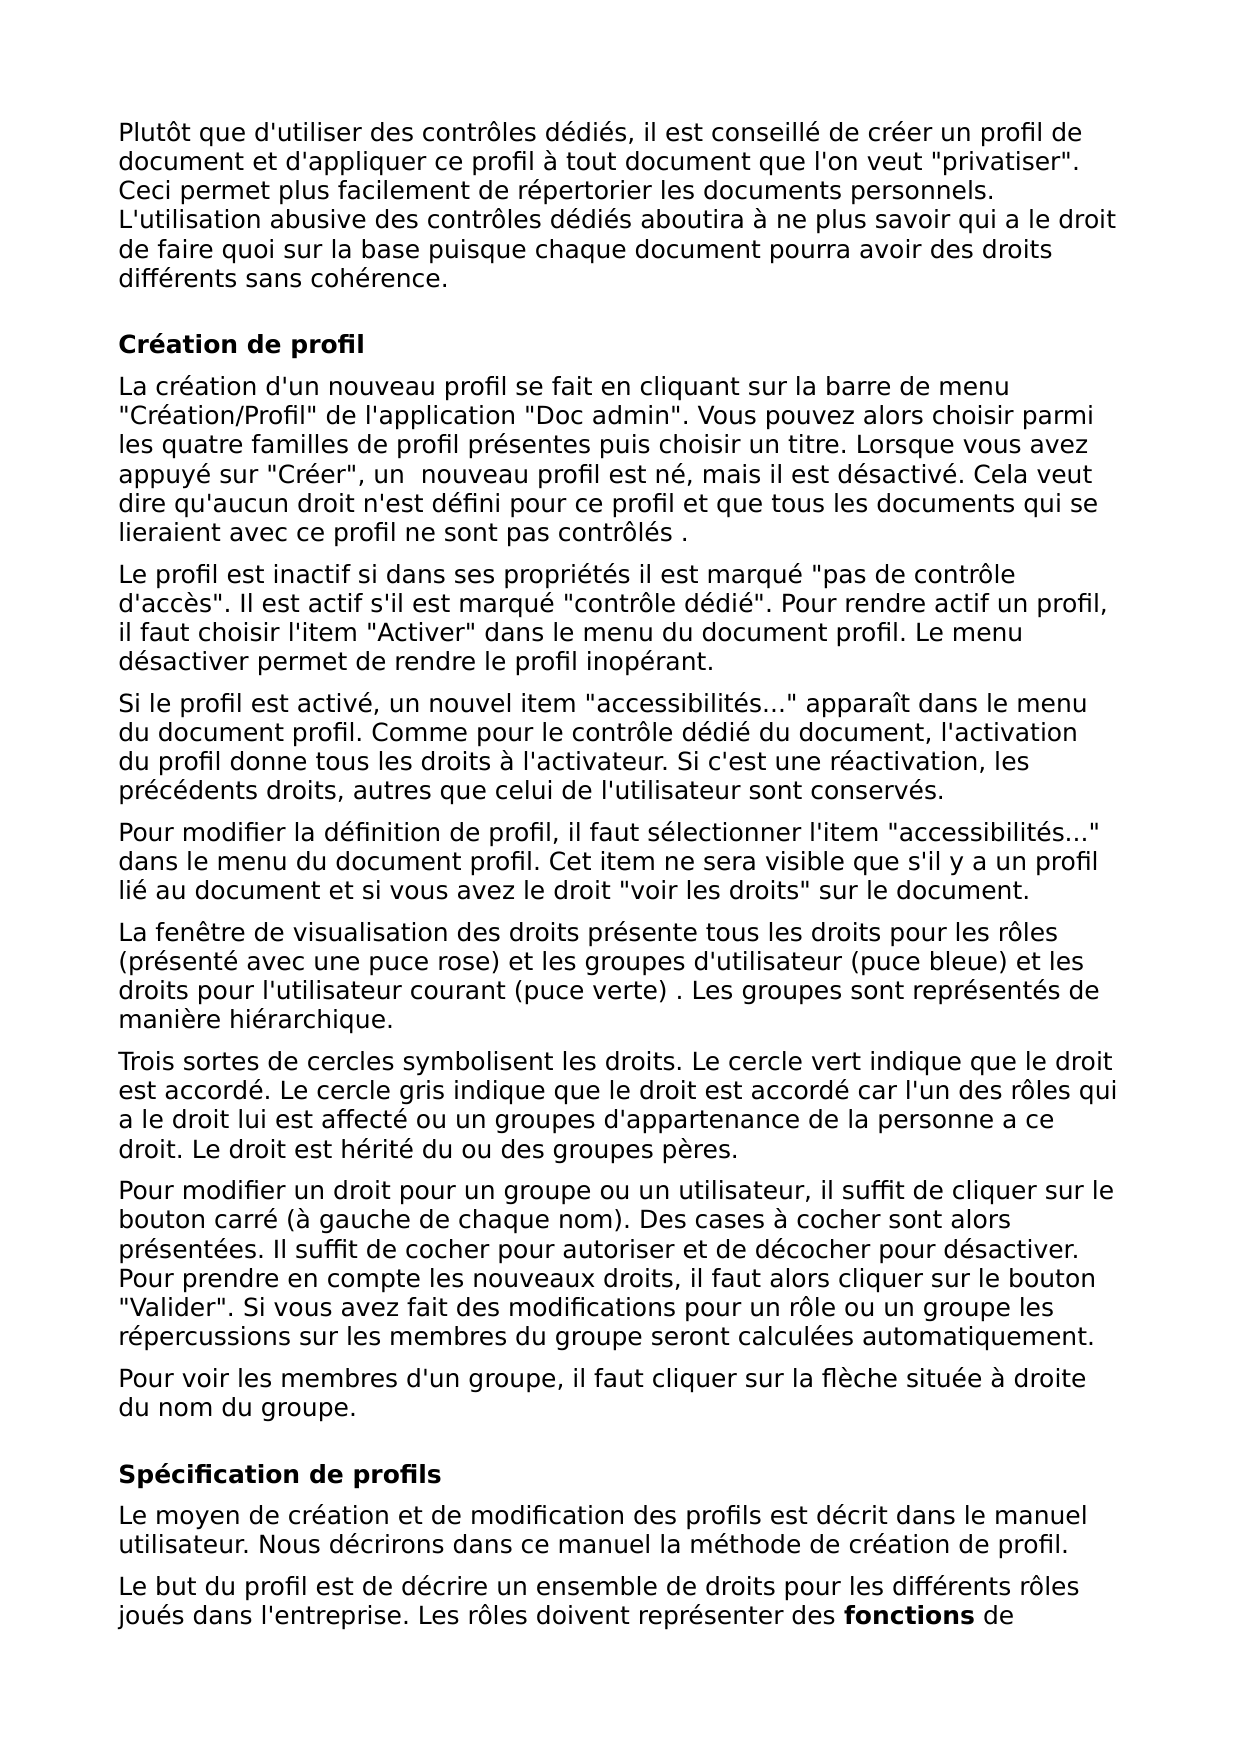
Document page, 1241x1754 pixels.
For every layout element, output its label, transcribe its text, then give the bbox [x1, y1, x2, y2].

subtitle Spécification de profils [118, 1460, 1122, 1489]
text Pour modifier un droit pour un groupe ou un utilisateur, il suffit de cliquer sur le bouton carré (à gauche de chaque nom). Des cases à cocher sont alors présentées. Il suffit de cocher pour autoriser et de décocher pour désactiver. Pour prendre en compte les nouveaux droits, il faut alors cliquer sur le bouton "Valider". Si vous avez fait des modifications pour un rôle ou un groupe les répercussions sur les membres du groupe seront calculées automatiquement. [118, 1176, 1122, 1351]
text Le profil est inactif si dans ses propriétés il est marqué "pas de contrôle d'accès". Il est actif s'il est marqué "contrôle dédié". Pour rendre actif un profil, il faut choisir l'item "Activer" dans le menu du document profil. Le menu désactiver permet de rendre le profil inopérant. [118, 560, 1122, 676]
subtitle Création de profil [118, 331, 1122, 360]
text Si le profil est activé, un nouvel item "accessibilités..." apparaît dans le menu du document profil. Comme pour le contrôle dédié du document, l'activation du profil donne tous les droits à l'activateur. Si c'est une réactivation, les précédents droits, autres que celui de l'utilisateur sont conservés. [118, 689, 1122, 806]
text Le but du profil est de décrire un ensemble de droits pour les différents rôles joués dans l'entreprise. Les rôles doivent représenter des fonctions de [118, 1572, 1122, 1631]
text La création d'un nouveau profil se fait en cliquant sur la barre de menu "Création/Profil" de l'application "Doc admin". Vous pouvez alors choisir parmi les quatre familles de profil présentes puis choisir un titre. Lorsque vous avez appuyé sur "Créer", un nouveau profil est né, mais il est désactivé. Cela veut dire qu'aucun droit n'est défini pour ce profil et que tous les documents qui se lieraient avec ce profil ne sont pas contrôlés . [118, 372, 1122, 547]
text Pour modifier la définition de profil, il faut sélectionner l'item "accessibilités..." dans le menu du document profil. Cet item ne sera visible que s'il y a un profil lié au document et si vous avez le droit "voir les droits" sur le document. [118, 818, 1122, 906]
text Trois sortes de cercles symbolisent les droits. Le cercle vert indique que le droit est accordé. Le cercle gris indique que le droit est accordé car l'un des rôles qui a le droit lui est affecté ou un groupes d'appartenance de la personne a ce droit. Le droit est hérité du ou des groupes pères. [118, 1047, 1122, 1164]
text Le moyen de création et de modification des profils est décrit dans le manuel utilisateur. Nous décrirons dans ce manuel la méthode de création de profil. [118, 1501, 1122, 1560]
text Plutôt que d'utiliser des contrôles dédiés, il est conseillé de créer un profil de document et d'appliquer ce profil à tout document que l'on veut "privatiser". Ceci permet plus facilement de répertorier les documents personnels. L'utilisation abusive des contrôles dédiés aboutira à ne plus savoir qui a le droit de faire quoi sur la base puisque chaque document pourra avoir des droits différents sans cohérence. [118, 118, 1122, 293]
text Pour voir les membres d'un groupe, il faut cliquer sur la flèche située à droite du nom du groupe. [118, 1364, 1122, 1422]
text La fenêtre de visualisation des droits présente tous les droits pour les rôles (présenté avec une puce rose) et les groupes d'utilisateur (puce bleue) et les droits pour l'utilisateur courant (puce verte) . Les groupes sont représentés de manière hiérarchique. [118, 918, 1122, 1035]
